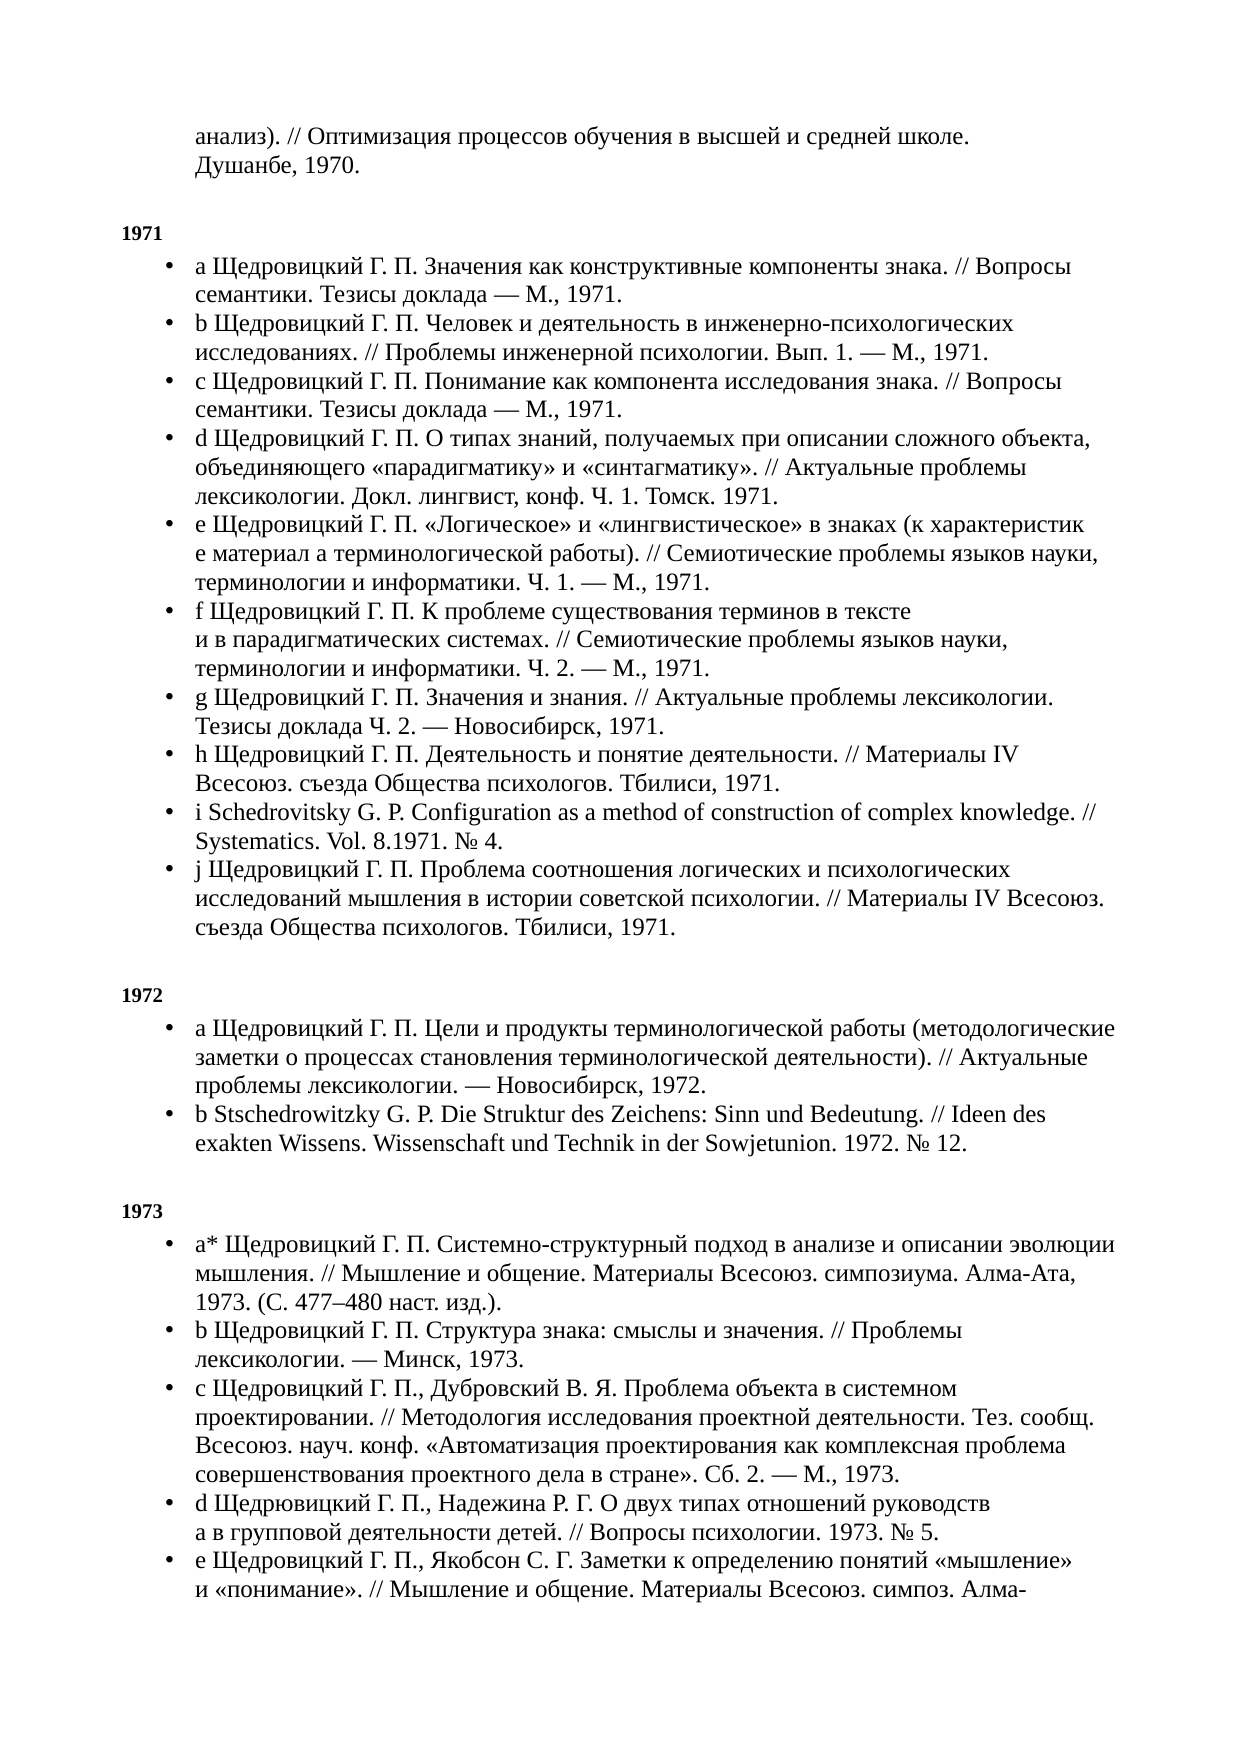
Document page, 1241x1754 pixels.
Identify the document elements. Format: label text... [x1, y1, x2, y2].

table_header I. Работы Г. П. Щедровицкого 1957 a* Щедровицкий Г. П. «Языковое мышление» и его анализ. // Вопросы языкознания. 1957. № 1. (С. 449–465 наст. изд.). b Щедровицкий Г. П., Алексеев Н. Г. О возможных путях исследования мышления как деятельности. // Докл. АПН РСФСР. 1957. № 3; 1958. № 1,4; 1959. № 1,2, 4; 1960. № 2,4, 5,6; 1961. № 4,5; 1962. № 2–6. 1958 a* Щедровицкий Г. П. О некоторых моментах в развитии понятий. // «Вопросы философии», 1958. № 6. (С. 577–589 наст. изд.). b* Щедровицкий Г. П. О строении атрибутивного знания. Сообщения I–VI. // Докл. АПН РСФСР. 1958. № 1,4; 1959. № 1,2, 4; 1960. № 6. (С. 590–630 наст. изд.). 1959 Щедровицкий Г. П., Ладенко И. С. О некоторых принципах генетического исследования мышления. // Тезисы доклада на I съезде Общества психологов. Вып. 1. — М., 1959. 1960 a* Щедровицкий Г. П. К анализу процессов решения задач. // Докл. АПН РСФСР. 1960. № 5. (С. 667–672 наст. изд.). b Щедровицкий Г. П. Опыт анализа сложного рассуждения, содержащего решение математической задачи. (На правах рукописи). — М., 1960. c* Щедровицкий Г. П. и другие. Принцип «параллелизма формы и содержания мышления» и его значение для традиционных логических и психологических исследований. Сообщ. I–IV. // Докл. АПН РСФСР. 1960. № 2,4; 1961. № 4,5. (С. 1–33 наст. изд.). 1961 a Щедровицкий Г. П. О взаимоотношении формальной логики и неопозитивистской «логики науки». // Диалектический материализм и современный позитивизм. — М., 1961. b Щедровицкий Г. П. Технология мышления. // Известия. 1961. № 234. 1962 a* Щедровицкий Г. П. О различии исходных понятий «формальной» и «содержательной» логик. // Методология и логика наук. Учёные зап. Том. ун-та. № 41. — Томск, 1962. (С. 34–49 наст. изд.). b Щедровицкий Г. П. Усвоение мышления и проблемы творческой активности учащихся // О психологических особенностях творческой активности учащихся. Тезисы доклада на межвуз. конф. — М., 1962. с Щедровнцкий Г. П., Якобсон С. Г. К анализу процессов решения простых арифметических задач. Сообщения I–V. // Докл. АПН РСФСР. 1962. № 2–6. 1963 a Щедровицкий Г. П. О месте логики в психолого-педагогических исследованиях. // Тезисы доклада на II съезде Общества психологов. Вып. 2. — М., 1963. b Щедровицкий Г. П. К методологии педагогического исследования игры. // Материалы к симпозиуму. Ротапринт (Библиотека имени В. И. Ленина). — М., 1963. c* Щедровицкий Г. П. Методологические замечания к проблеме происхождения языка. // Науч. докл. высшей школы. Филологические науки. 1963. № 2. (С. 299–316 наст. изд.). d Якобсон С. Г., Щедровицкий Г. П. Логико-психологический анализ способов решения простых арифметических задач. // Тезисы доклада на II съезде Общества психологов. Вып. 2. — М., 1963. 1964 a* Щедровицкий Г. П. Проблемы методологии системного исследования. — М., 1964. (С. 155–196 наст. изд.). b* Щедровицкий Г. П. Игра и «детское общество». // Дошкольное воспитание. 1964. № 4. (С. 673–681 наст. изд.). c* Щедровицкий Г. П. О принципах анализа объективной структуры мыслительной деятельности на основе понятий содержательно-генетической логики. // Вопросы психологии. 1964. № 2. (С. 466–473 наст. изд.). d Щедровицкий Г. П. Место логических и психологических методов в педагогической науке. // «Вопросы философии», 1964. № 7. е Щедровицкий Г. П. О необходимости типологических исследований в психологии и педагогике. // Вопросы активизации мышления и творческой деятельности учащихся. Тезисы доклада на межвуз. конф. — М., 1964. f Щедровицкий Г. П. К характеристике критериев интеллектуального развития ребёнка. // Вопросы психологии. Тезисы доклада на респ. психол. конф. — Киев, 1964. g Щедровицкий Г. П., Костеловский В. А. К анализу средств и процессов познания пространственной формы. Сообщения I–II. // Новые исследования в педагогических науках. Вып. 2,4. — М., 1964–1965. h* Щедровицкий Г. П., Садовский В. Н. К характеристике основных направлений исследования знака в логике; психологии и языкознании. Сообщения I — III. // Новые исследования в педагогических науках, Вып. 2,4, 5. — М., 1964–1965. (С. 515–539 наст. изд.). i Щедровицкий Г. П., Юдин Э. Г. О применении понятия управления в психологических и педагогических исследованиях. // Вопросы активизации мышления и творческой деятельности учащихся. Тезисы доклада на межвуз. конф. — М., 1964. j Щедровицкий Г. П., Якобсон С. Г. Сравнительный логико-психологический анализ способов решения арифметических задач (на укр. языке). // Радяньска школа. 1964. № 6. 1965 a Щедровицкий Г. П. К характеристике наиболее абстрактных направлений методологии структурно-системных исследований. // Проблемы исследования систем и структур. — М., 1965. b Щедровицкий Г. П. Методологические замечания к проблеме типологической классификации языков. // Лингвистическая типология и восточные языки. — М., 1965. c Щедровицкий Г. П. Исследование мышления детей на материале решений простых арифметических задач. // Развитие познавательных и волевых процессов у дошкольников. — М., 1965. d Щедровицкий Г. П. О принципах классификации наиболее абстрактных направлений методологии системно-структурных исследований. // Проблемы исследования систем и структур. — М., 1965. e Лефевр В. А., Щедровицкий Г. П., Юдин Э. Г. «Естественное» и «искусственное» в семиотических системах. // Проблемы исследования систем и структур. Материалы к конференции. — М., 1965. f* Генисаретский О. И., Щедровицкий Г. П. Методологическая картина дизайна. // Программа научн. иссл. лаб. общетеор. иссл. отдела теории и методов худ. констр. ВНИИТЭ. Архив ВНИИТЭ. — М., 1965 (см. Теоретические и методологические исследования в дизайне. Избранные материалы. Ч. I. Труды ВНИИТЭ. Техн. эстетика. Вып. 61. — М., 1990). (С. 317–328 наст. изд.). g* Генисаретский О. И., Щедровицкий Г. П. Дизайн: проблемы исследований. // Программа научн. иссл. лаб. общетеор. иссл. отдела теории и методов худ. констр. ВНИИТЭ. Архив ВНИИТЭ. — М., 1965 (см. Теоретические и методологические исследования в дизайне. Избранные материалы. Ч. I. Труды ВНИИТЭ. Техн. эстетика. Вып. 61. — М., 1990). (С. 329–333 наст. изд.). 1966 a* Щедровицкий Г. П. Об исходных принципах анализа проблемы обучения и развития в рамках теории деятельности. // Обучение и развитие. Материалы к симпозиуму. — М., 1966. (С. 197–227 наст. изд). b* Щедровицкий Г. П. Методологические замечания к педагогическому исследованию игры. // Психология и педагогика игры дошкольника. — М., 1966. (С. 687–715 наст. изд.). c* Щедровицкий Г. П. Заметки о мышлении по схемам двойного знания. // Материалы к симпозиуму по логике науки. — Киев, 1966. (С. 474–476 наст. изд.). d Щедровицкий Г. П. «Естественное» и «искусственное» в развитии речи языка. // Основные проблемы эволюции языка. Материалы Всесоюз. конф. по общ. языкознанию. Ч. 1. Самарканд, 1966. e Щедровицкий Г. П. К анализу исходных принципов и понятий формальной логики. // Философ, иссл.: Труды Болгар, акад. наук. 1966. f Щедровицкий Г. П. О логическом смысле проблемы лингвистических универсалий. // Конф. по проблемам изучения универсальных и ареальных свойств языков. Тезисы доклада — М., 1966. g* Щедровицкий Г. П. О различных планах изучения моделей и моделирования. // Метод моделирования в естествознании. — Тарту, 1966. (С. 631–633 назд. изд.). h* Щедровицкий Г. П. Надежина Р. Г. Развитие детей и проблемы нравственного воспитания. // Обучение и развитие. Материалы к симпозиуму. — М., 1966. (С. 682–686 наст. изд.). i* Щедровицкий Г. П., Юдин Э. Г. Педагогика и социология. Сообщение 1. // Новые исследования в педагогических науках. Вып. 7. — М., 1966. (С. 342–349 наст. изд.). j Shchedrovitzky G. P. Methodological problem; of system research. // General Systems. 1966. Vol. XI. (Перевод работы 1964 a). k Лефевр В. А., Щедровицкий Г. П., Юдин З. Г. Анализ связей управления в социальных структурах и деятельности. (Место публикации не установлено). 1966. i* Щедровицкий Г. П. Дизайн и его наука: «художественное конструирование» — сегодня, а что дальше? // Научный отчёт по теме 0047 [1]. ВНИИТЭ. — М., 1966 (см. Теоретические и методологические исследования в дизайне. Избранные материалы. Ч. I. Труды ВНИИТЭ. Техн. эстетика. Вып. 61. — М., 1990). (С. 334–341 наст. изд.). 1967 a Щедровицкий Г. П. О методе семиотического исследования знаковых систем. // Семиотика и восточные языки. — М., 1967. b* Щедровицкий Г. П. О специфических характеристиках логико-методологического исследования науки. // Проблемы исследования структуры науки. — Новосибирск, 1967. (С 350–359 наст. изд.). c* Щедровицкий Г. П. Что значит рассматривать язык как знаковую систему? // Материалы к конференции «Язык как знаковая система особого рода». — М., 1967. (С. 540–544 наст. изд.). d Щедровицкий Г. П., Дубровский В. Я. Научное исследование в системе «методологической работы». // Проблемы исследования структуры науки. — Новосибирск, 1967. e Щедровицкий Г. П., Розин В. М. Концепция лингвистической относительности Б. Л. Уорфа и проблемы исследования «языкового мышления». // Семиотика и восточные языки М., 1967. f Schedrovitsky G. P. Concerning the analysis of initial hriniciples and conceptions of formal logic. // Systematics. Vol. 5.1967. № 2. (Перевод работы 1966 е). g* Лефевр В. А., Щедровицкий Г. П., Юдин 3. Г. «Естественное» и «искусственное» в семиотических системах. // Семиотика и восточные языки. — М., 1967. (С. 50–56 наст. из/].). 1968 a Щедровицкий Г. П. Система педагогических исследований (методологический анализ). // Педагогика и логика. — М., 1968. b Щедровицкий Г. П. К анализу структуры, оснований и метода эвристики. // IV Всесоюз. симпозиум по кибернетике. Материалы симпозиума. Тбилиси, 1968. с Щедровицкий Г. П. Модели новых фактов для логики. // «Вопросы философии», 1968. № 4. d Schedrovitsky G. P. Concerning the analysis of initial hriniciples and conceptions of formal logic. // General Systems. Vol. XIII. 1 968. (Перевод работы 1966 е). е Scedrovickij G. P. Methodologische Bemerkungen zum Problem einer typologischen Klassifikation der Sprachen. // Linguistics. 1968. № 42. (Перевод работы 1965 b). f* Щедровицкий Г. П. Лингвистика, психолингвистика, теория деятельности. // Теория речевой деятельности. — М., 1968. (С. 360–366 наст. изд.). 1969 a* Щедровицкий Г. П. Проблема объекта в системном проектировании. // Вторая Всесоюз. конференция по технической кибернетике. Тезисы доклада — М., 1969. (С. 399–400 наст. изд.). b Щедровицкий Г. П. Методологический смысл проблемы лингвистических универсалий. // Языковые универсалии и лингвистическая типология. — М., 1969. 1970 Щедровицкий Г. П. О системе педагогических исследований (методологический анализ). // Оптимизация процессов обучения в высшей и средней школе. Душанбе, 1970. 1971 a Щедровицкий Г. П. Значения как конструктивные компоненты знака. // Вопросы семантики. Тезисы доклада — М., 1971. b Щедровицкий Г. П. Человек и деятельность в инженерно-психологических исследованиях. // Проблемы инженерной психологии. Вып. 1. — М., 1971. с Щедровицкий Г. П. Понимание как компонента исследования знака. // Вопросы семантики. Тезисы доклада — М., 1971. d Щедровицкий Г. П. О типах знаний, получаемых при описании сложного объекта, объединяющего «парадигматику» и «синтагматику». // Актуальные проблемы лексикологии. Докл. лингвист, конф. Ч. 1. Томск. 1971. e Щедровицкий Г. П. «Логическое» и «лингвистическое» в знаках (к характеристик е материал а терминологической работы). // Семиотические проблемы языков науки, терминологии и информатики. Ч. 1. — М., 1971. f Щедровицкий Г. П. К проблеме существования терминов в тексте и в парадигматических системах. // Семиотические проблемы языков науки, терминологии и информатики. Ч. 2. — М., 1971. g Щедровицкий Г. П. Значения и знания. // Актуальные проблемы лексикологии. Тезисы доклада Ч. 2. — Новосибирск, 1971. h Щедровицкий Г. П. Деятельность и понятие деятельности. // Материалы IV Всесоюз. съезда Общества психологов. Тбилиси, 1971. i Schedrovitsky G. P. Configuration as a method of construction of complex knowledge. // Systematics. Vol. 8.1971. № 4. j Щедровицкий Г. П. Проблема соотношения логических и психологических исследований мышления в истории советской психологии. // Материалы IV Всесоюз. съезда Общества психологов. Тбилиси, 1971. 1972 a Щедровицкий Г. П. Цели и продукты терминологической работы (методологические заметки о процессах становления терминологической деятельности). // Актуальные проблемы лексикологии. — Новосибирск, 1972. b Stschedrowitzky G. P. Die Struktur des Zeichens: Sinn und Bedeutung. // Ideen des exakten Wissens. Wissenschaft und Technik in der Sowjetunion. 1972. № 12. 1973 a* Щедровицкий Г. П. Системно-структурный подход в анализе и описании эволюции мышления. // Мышление и общение. Материалы Всесоюз. симпозиума. Алма-Ата, 1973. (С. 477–480 наст. изд.). b Щедровицкий Г. П. Структура знака: смыслы и значения. // Проблемы лексикологии. — Минск, 1973. c Щедровицкий Г. П., Дубровский В. Я. Проблема объекта в системном проектировании. // Методология исследования проектной деятельности. Тез. сообщ. Всесоюз. науч. конф. «Автоматизация проектирования как комплексная проблема совершенствования проектного дела в стране». Сб. 2. — М., 1973. d Щедрювицкий Г. П., Надежина Р. Г. О двух типах отношений руководств а в групповой деятельности детей. // Вопросы психологии. 1973. № 5. е Щедровицкий Г. П., Якобсон С. Г. Заметки к определению понятий «мышление» и «понимание». // Мышление и общение. Материалы Всесоюз. симпоз. Алма-Ата, 1973. 1974 a* Щедровицкий Г. П. Смысл и значение. // Проблемы семантики. — М., 1974. (С. 545–576 наст. изд.). b* Щедровицкий Г. П. Системное движение и перспективы развития системно-структурной методологии. Обнинск, 1974. (С. 57–88 наст. изд). с* Щедровицкий Г. П. Два понятия системы. // Труды XIII Межд. Конгресса по истории науки и техники. Т. 1а. — М., 1974. (С. 228–232 наст. изд). d Щедровицкий Г. П. Коммуникация, деятельность, рефлексия. // Исследование речемыслительной деятельности. Алма-Ата, 1974. e Щедровицкий ГЛ. Логико-психологический анализ процедур и способов решения простых арифметических задач. // Психолого-педагогические проблемы обучения и развития. Душанбе, 1974. 1975 a* Щедровицкий Г. П. Автоматизация проектирования и задачи развития проектировочной деятельности. // Разработка и внедрение автоматизированных систем в проектировании (теория и методология). — М., 1975. (С. 401–436 наст. изд.). b* Щедровицкий Г. П. Проблема исторического развития мышления. // Генетические и социальные проблемы интеллектуальной деятельности. Алма-Ата, 1975. (С. 496–514 наст. изд.). а* Щедровицкий Г. П. Исходные представления и категориальные средства теории деятельности (Приложение I к 1975 а’). (С. 233–280 наст. изд.). а* Щедровицкий Г. П. Общая идея метода восхождения от абстрактного к конкретному (Приложение II к 1975 а’). e* Щедровицкий Г. П. Категории «процесс — механизм» в контексте исследования развития (Приложение III к 1975 а»). f* Щедровицкий Г. П. Генетическое восхождение (Приложение IV к 1975 а’). 1976 Щедровицкий Г. П. Проблемы построения системной теории сложного «популятивного» объекта. // Системные исследования. Ежегодник 1975. — М., 1976. 1977 a Щедровицкий Г. П., Щедровицкий П. Г. Проблематизация и проблемы в процессах программирования решения задач. // Логика научного поиска. Тезисы доклада Свердловск, 1977. 1978 a Щедровицкий Г. П. Методологический подход как средство объединения знаний из разных научных предметов. // Методологические аспекты взаимодействия общественных, естественных и технических наук. Тез докл. М. — Обниск, 1978. b Аросьев Д. Л., Астахов В. И., Щедровицкий Г. П. Средства и методы проектирования годичного цикла спортивной подготовки. Макет учебно-деловой игры. // Отчёт КНГ МОГИФК по теме № 05–139–21.1978. 1979 a Щедровицкий Г. П. Комплексная организация научно-исследовательских работ как социотехническая систем а. // Комплексный подход к научному поиску: проблемы и перспективы. Ч. 2. — Свердловск, 1979. b Поливанова С. Б., Щедровицкий Г. П. Методологическая организация мышления и деятельности как условие и средство комплексной организации НИР. // Комплексный подход к научному поиску: Проблемы и перспективы. Ч. 2. — Свердловск, 1979. 1981 a* Щедровицкий Г. П. Принципы и общая схема методологической организации системно-структурных исследований и разработок. // Системные исследования: Методологические проблемы. Ежегодник 1981. — М., 1981. (С. 88–114 наст. изд.). b Щедровицкий Г. П. О двух способах структурно-системного представления объектов. // Машинные методы обнаружения закономерностей. Рига, 1981. 1982 Shchedrovitsky C. P. Methodological organization of systems-structural research and development: principles and general scheme. // General Systems. Vol. XXVII. 1982. (Перевод работы 1981 a*). 1983 a Щедровицкий Г. П. Организационно-деятельностная игра как новая форма организации коллективной мыследеятельности. // Методы исследования, диагностики и развития международных трудовых коллективов. — М., 1983. b Щедровицкий Г. П. Системо-деятельностный подход в анализе и оценке места и функций естественнонаучных картин мира в современном мировоззрении. // Научная картина мира как компонент современного мировоззрения. Материалы симпозиума. М. — Обнинск, 1983. с* Щедровицкий Г. П., Котельников С. И. Организационно-деятельностная игра как новая форма организации и метод развития коллективной мыследеятельности. // Нововведения в организациях. Труды семинара. ВНИИ системных исследований. — М., 1983. (С. 115–142 наст. изд.). 1984 Щедровицкий Г. П. Синтез знаний: проблемы и методы. // На пути к теории научного знания. — М., 1984. (С. 634–666 наст. изд.). 1985 a Ойзерман М. Т., Рац М. В., Щедровицкий Г. П. Научные и практические вопросы создания проектов, эффективно реализуемых с точки зрения инженерных изысканий. // Проблемы методологии и технологии инженерных изысканий. — М., 1985. b Наградова Е. Я., Щедровицкий Г. П. Категории сложности изыскательных работ как объект исследований с системо-деятельностной точки зрения. // Проблемы методологии и технологии инженерных изысканий. — М., 1985. с Shchedrovitsky C. P. Methodological organization of systems-structural research and development: principles and general scheme. // Systems Research, II. Methodological Problems. 1985. (Перевод работы 1981 a*). 1987 a* Щедровицкий Г. П. Схема мыследеятельности — системно-структурное строение, смысл и содержание. // Системные исследования. Методологические проблемы. Ежегодник 1986. — М., 1 987. (С. 281–298 наст. изд.). b Щедровицкий Г. П. Методологический подход как средство объединения знаний из разных научных предметов. // Методологические аспекты взаимодействия общественных, естественных и технических наук. Тезисы доклада и выст. Ч. I–II. М. — Обнинск, 1987. 1991 Щедровицкий Г. П. Методологический смысл оппозиции натуралистического и системо-деятельностного подходов. // «Вопросы методологии». 1991. № 2. (С. 143–154 наст. изд.). II. Работы других авторов Автоматизация в проектировании. — М., 1972. Акофф Р. Л. О природе систем. // Изв. АН СССР. Техн. кибернетика. 1971. № 3. Акофф Р. Л. Планирование в больших экономических системах. — М., 1972. Акофф Р. Искусство решения проблем. — М., 1982. Акофф Р. Планирование будущего корпорации. — М., 1985. Алексеев И. С. Возможная модель структуры физического знания. // Проблемы истории и методологии научного познания. — М., 1974 а. Алексеев И. С. Принцип детерминизма и физическая картина реальности. // Философия и естествознание. — М., 1974 b. Алексеев Н. Г. Проблема управления мыслительной деятельностью при решении алгебраических задач и их классификация. // Вопросы активизации мышления и творческой деятельности учащихся. Тезисы докладов на межвузовской конференции. — М., 1964. Алексеев Н. Г. Формирование осознанного решения учебной задачи. // Педагогика и логика. — М., 1968. Алексеев Н. Г., Москаева А. С. О некоторых психологических проблемах при решении текстовых задач. // Психологія навчання і виховання. Тезисы докладов на республиканской психологической конференции. — Киев, 1964. Аристотель. Метафизика. М, 1937 а. Аристотель. О душе. — М., 1937 b. Аристотель. Физика. — М., 1937 с. Аристотель. Аналитики. — М., 1952. Аристотель. Сочинения. В 4-х т. — М., 1978. Асмус В. Ф. Логика. — М., 1947. Асмус В. Ф. Шарль Серрюс и логика отношений. // Ш. Серрюс. Опыт исследования значения логики. — М., 1948. Афанасьев В. Г. Научное руководство социальными процессами. // Коммунист. 1965. № 12. Афанасьев В. Г. Об интенсификации развития социалистического общества (проблемы взаимодействия науки, техники и управления). — М., 1969. Ахманов А. С. Формы мысли и законы формальной логики. К вопросу о предмете формальной логики. // Вопросы логики. — М., 1955. Ахманов А. С. Логическое учение Аристотеля. — М., 1960. Бакрадзе К. Логика. Тбилиси, 1951. Беккер Г., Босков А. Современная социологическая теория. — М., 1962. Бернштейн Н. А. Некоторые назревающие проблемы регуляции двигательных актов. // Вопросы психологии. 1957. № 6. Вир Ст. Кибернетика и управление производством. — М., 1963. Блауберг И. В., Садовский В. Н., Юдин Э. Г. Системный подход: предпосылки, проблемы, трудности. — М., 1969. Блауберг И. В., Юдин Э. Г. Становление и сущность системного подхода. — М., 1973. Богданов А. А. Всеобщая организационная наука (тектология). В 3-х т. Восьмое издание. Москва-Берлин, 1925–1929. Большие системы: теория, методология, моделирование. — М., 1971. Больцман Л. Лекции по кинетической теории газов. — М., 1956. Борджану К. О научном характере понятия прогресса. // Проблемы философии. — М., 1960. Бродский И. Н., Серебрянников О. Ф. О характере современной формальной логики II Вопросы философии. 1964. № 2. Бутлеров A. M. Альдегиды, кетоны и нитропроизводные жирного ряда. Специальный куре органической химии. 1875. Ветров А. А. Математическая логика и современная формальная логика. // «Вопросы философии», 1964. № 2. Вико Дж. Основания новой науки об общей природе наций. — Л., 1940. Виндельбанд В. Принципы логики. // Логика. Вып. 1. М, 1913. Винер Н. Кибернетика. — М., 1958. Витгенштейн Л. Логико-философский трактат. — М., 1959. Войшвилло Е. К. К вопросу о предмете логики. // Вопросы логики. — М., 1955. Волков Г. Н. Социология науки. Социологические очерки научно-технической деятельности. — М., 1968. Волков Г. Научно-техническая революция: естествознание и обществоведение. // Правда. 1973, 25 февр. Восхождение от абстрактного к конкретному. // Филее, энцикл. Т. 1. — М., 1960. Выготский Л. С. Мышление и речь. Психологические исследования. — М.-Л., 1934. Выготский Л. С. Избранные психологические исследования. — М., 1956. Выготский Л. С. Развитие высших психических функций. — М., 1960. Галилей Г. Беседы и математические доказательства… // Сочинения. Т. 1. — М.-Л., 1934. Галилей Г. Диалог о двух главных системах мира — птоломеевой и коперниковой. — М.-Л., 1948. Гальперин П. Я., Талызина Н. Ф. Формирование начальных геометрических понятий на основе организованного действия учащихся. // Вопросы психологии. 1957. № 1. Гвишиани Д. М. Управление — прежде всего наука. // Известия, 1963, № 118. Гвишиани Д. М. Предисловие. // Дейнеко О. А. Методологические проблемы науки управления производством. — М., 1971. Гвишиани Д. М. Организация и управление. — М., 1972. Гвишиани Д. М., Каменицер С. Е. Научно организовать труд по управлению производством. // Социалистический труд. 1965. № 2. Гвишиани Д. М., Лисичкин В. А. Системы прогнозирования в планировании и управлении научными исследованиями и разработками. — М., 1969. Гегель Г. В. Ф. Энциклопедия философских наук. Ч. 1. Логика. // Сочинения. Т. 1. — М., 1934. Гегель Г. В. Ф. Наука логики. // Сочинения. Т. 5–6. — М., 1937. Гейтинг А. Обзор исследований по основаниям математики. — М., 1936. Гелернтер Г. А., Рочестер Н. Интеллектуальное поведение машин, решающих задачи. // Психология мышления. — М., 1965. Генисаретский О. И. Специфические черты объектов системного исследования. // Проблемы исследования систем и структур. — М., 1965. Генисаретский О. И. Логический смысл моделей и моделирования. // Метод моделирования в естествознании. Тезисы доклада и выступлений на симпоз. — Тарту, 1966 а. Генисаретский О. И. Проблема смысла в содержательно-генетической логике. // Методология и логика науки. — М., 1966 b. Генисаретский О. И. Понятие о деятельности. Деятельность проектирования. // дизайн в сфере проектирования. Методологическое исследование. Т. 1. Архив ВНИИТЭ. № 470.1967. Генисаретский О. И. Опыт моделирования представляющей и рефлектирующей способностей сознания. // Всесоюзный симпозиум по кибернетике. Тбилиси, 1968. Генисаретский О. И. Опыт методологического конструирования общественных систем. // Моделирование социальных процессов. — М., 1970. Генисаретский О. И. Методологическая организация системной деятельности. // Разработка и внедрение автоматизированных систем в проектировании (теория и методология). — М., 1975. Гердер И. Г. Трактат о происхождении языка. // Гердер И. Г. Избранные сочинения. — М.-Л., 1959. Гессе Г. Игра в бисер. — М., 1969. Гилберт Д. Основания геометрии. — М., 1948. Гилберт Д., Аккерман В. Основы теоретической логики. — М., 1947. Глушков В. М. Построение автоматизированных систем управления. // Актуальные проблемы управления. — М., 1972. Гоббс Т. Избранные произведения. В 2-х т. — М., 1965. Головнях В. В. Комплексирование оптимизационных, имитационных и логико-лингвистических моделей в автоматизированных системах управления летательным аппаратом. // Вопросы кибернетики. Вып. 121. — М., 1986. Горохов В. Г. Методологический анализ системотехники. — М., 1982 а. Горохов В. Г. Современные комплексные научно-технические дисциплины. // «Вопросы философии», 1982 b. № 7. Гослинг Б. Проектирование систем. // Перевод № 567 ГКРЭ СССР. 1964. Греневский Т. Кибернетика без математики. — М., 1964. Григорьев Э. П. Проектный метод прогнозирования и его использование при формировании бытовой предметной среды. // Проблемы прогнозирования материально-предметной среды Труды ВНИИТЭ. Техн. эстетика. Вып. 2. — М., 1972. Гропп P. O. К вопросу о марксистской диалектической логике как системе категорий. // «Вопросы философии», 1959. № 1. Грушин Б. А. Логические и исторические приёмы исследования в «Капитале» К. Маркса. // Вопросы философия. 1955. № 4. Грушин Б. А. О приёмах и способах воспроизведения в мышлении исторических процессов развития. // Канд. диссертация. МГУ, 1957. Грушин Б. А. Маркс и современные методы исторического исследования. // «Вопросы философии», 1958. № 3. Грушин Б. А. Очерки логики исторического исследования. — М., 1961. Грушин Б. А. Процесс развития (логическая характеристика категории в свете задач исторической науки). // Проблемы методологии и логики наук. — Томск, 1962. Гуд Г. Х., Макол Р. Э. Системотехника: введение в проектирование больших систем. — М., 1962. Гудожник Г. С. Научно-технический прогресс: сущность, основные тенденции. — М., 1970. Гуковский М. А. Механика Леонардо да Винчи. — М.-Л., 1947. Гуссерль Э. Пролегомены к чистой логике. // Гуссерль Э. Логические исследования. Ч. 1. — СПб., 1909. Гущин Ю. Ф., Дубровский В. Я, ЩедровицкийЛ. П. К понятию «системное проектирование». // Большие информационно-управляющие системы. — М., 1969. Гущин Ю. Ф., Дубровский В. Я., Щедровицкий Л. П. О методических принципах инженерно-психологического проектирования. // Проблемы инженерной психологии. Вып. 1. — М., 1971. Гэлбрейт Дж. Новое индустриальное общество. — М., 1969. Дворецкий И. Х. Древнегреческо-русский словарь. — М., 1958. Дейнеко О. А. Методологические проблемы науки управления производством. — М., 1971. Джемпер М. Понятие массы в классической и современной физике. — М., 1967. Джонсон Ф. и другие. Системы и руководство (теория систем и руководство системами). — М., 1971. Дизайн в сфере проектирования. Методологическое исследование. Т. 1 / Под ред. Г. П. Щедровицкого и О. И. Генисаретского. // Архив ВНИИТЭ. № 470.1967. Диксон Дж. Проектирование систем: изобретательство, анализ и принятие решений. — М., 1969. Дубовская В. И. К вопросу о связях теории с компонентами учебной деятельности. // Проблемы исследования систем и структур. Материалы к конференции. — М., 1965. Дубровский В. Я. О природе и основаниях эффективности эвристических методов. // IV Всесоюзный симпозиум по кибернетике, (материалы симпозиума). Тбилиси, 1968. Дубровский В. Я. К проблеме распределения функций в системах «человек — машина». // Большие информационно-управляющие системы. — М., 1969. Дубровский В. Я. Об одной модели деятельности проектирования. // Проблемы инженерной психология. Вып. 1. — М., 1971 а. Дубровский В. Я. Проблема знаний в инженерно-психологическом проектировании. // Проблемы инженерной психологии. Вып. 1. — М., 1971 b. Дубровский В. Я., Щедровицкий Л. П. Проблема распределения функции в системах «человек — машина». // Инженерно-психологическое проектирование. Вып. 1. — М., 1970 а. Дубровский В. Я., Щедровицкий Л. П. Инженерная психология и развитие системного проектирования. // Инженерно-психологическое проектирование. Вып. 2. — М., 1970 b. Дубровский В. Я., Щедровицкий Л. П. Проблемы системного инженерно-психологического проектирования. — М., 1971 а. Дубровский В. Я., Щедровицкий Л. П. Социальное назначение инженерной психологии. // Проблемы инженерной психологии. Вып. 1. — М., 1971 b. Дубровский В. Я., Щедровицкий Л. П. Концепция машинизации проектирования как вида мыслительной деятельности. // Методология исследования проектной деятельности. Всесоюз. науч. конф. «Автоматизация проектирования как комплексная проблема совершенствования проектного дела в стране». Сб. 2. — М., 1973. Дубровский В. Я., Щедровицкий Л. П. Проблемы модификации в системном проектировании. // Разработка и внедрение автоматизированных систем в проектировании (теория и методология). — М., 1975. Дынин Б. С. К вопросу о характере проблем методологии. // Философия, методология, наука. — М., 1972. Евенко Л. И. Системный анализ — инструмент обоснования управленческих решений. // США: экономика, политика, идеология. 1970. № 8. Ельмслев Л. Пролегомены к теории языка. // Новое в лингвистике. Вып. 1. — М., 1960. Емельянов С. В. Современные проблемы научного управления. // Цикл лекций о со временных методах планирования и управления народным хозяйством. — М., 1970. Емельянов С. В. Организационные системы управления: принципы построения структурных схем. // Актуальные проблемы управления. — М., 1972. Епископосов Г. Л. Техника и социология. — М., 1967. Жимерин Д. Г. Проблемы автоматизации управления. // Автоматизированные системы управления. — М., 1972. Жолковский А. К. Предисловие. // Машинный перевод и прикладная лингвистика. 1964. № 8. Жолковский А. К. и другие. О принципиальном использовании смысла при машинном переводе. // Труды Института точной механики и вычислительной техники. Машинный перевод — 1961. Вып. 2. — М., 1961. Жолковский А. К., Мельчук И. А. К построению действующей модели языка «Смысл-текст». // Машинный перевод и прикладная лингвистика. 1969. № 11. Заде Л., Дезоер Ч. Теория линейных систем. — М., 1970. Замошкин Ю. А. Психологическое направление в современной буржуазной социологии. — М., 1958. ЗигвартХ. Учение о суждении, понятии и выводе. // Зигварт X. Логика. Т. 1. — СПб., 1908 а. ЗигвартХ. Учение о методе. // Зигварт X. Логика. Т. 2. Вып. 1. — СПб., 1908 b. Зиновьев А. А. Восхождение от абстрактного к конкретному (на материале «Капитала» К. Маркса). // Канд. диссертация. — М., 1954. Зиновьев А. А. Логическое строение знаний о связях. // Логические исследования. — М., 1959 а. Зиновьев А. А. Следование как свойство высказываний о связях. // Науч. докл. высшей школы. Философские науки. 1959 b. № 3. Зиновьев А. А. 06 одной программе исследования мышления. // Докл. АПН РСФСР. 1959 с. № 2. Зиновьев А. А. О логической природе восхождения от абстрактного к конкретному. // Филос. энцикл. Т. 1. — М., 1960 а. Зиновьев А. А. К вопросу о методе исследования знаний (высказывания о связях). // Докл. АПН РСФСР. 1960 b. № 3. Зиновьев А. А. К определению понятия связи. // «Вопросы философии», 1960 с. № 8. Зиновьев А. А. Логика высказываний и теория вывода. — М., 1962. Зиновьев А. А. Об основных понятиях и принципах логики науки. // Логическая структура научного знания. — М., 1965. Зиновьев А. А., Ревзин И. И. Логическая модель как средство научного исследования. // «Вопросы философии», 1960. № 1. Зинченко А. П. Игра. В Харькове проведён экспертный семинар по теме «Учебно-воспитательный процесс в ВУЗе». // Архитектура. Приложение к «Строительной газете» от 25 апреля 1982. Зинченко А. П. Игровая форма межпрофессионального обсуждения градостроительных проблем. // Строительство и архитектура. 1983. № 8. Зинченко П. И. Проблема непроизвольного запоминания. // Научные записки Харьковского государственного педагогического института иностранных языков. Т. 1.1939. Ильенков Э. В. Диалектика абстрактного и конкретного в «Капитале» К. Маркса. — М., 1960. Ильенков Э. В. Предмет логики как науки в новой философии. // «Вопросы философии», 1965. № 5. Ильенков Э. В. К истории вопроса о предмете логики как науки. // «Вопросы философии», 1966. № 2. Ильенков Э. В. Идеальное. // Филос. энцикл. Т. 2. — М., 1962. Исследования по общей теории систем. — М., 1969. Калман Р. и другие. Математическая теория систем. — М., 1971. Кант И. Критика чистого разума. — СПб., 1907. Кант И. Логика. — СПб., 1915. Кантор Г. Учение о множествах. // Новые идеи в математике. Сб. 6. — СПб., 1914. Квейд Э. Анализ сложных систем (методология анализа при подготовке военных решений). — М., 1969. Кибернетический сборник. Вып. 1. — М., 1960. Клини С. К. Введение в метаматематику. — М., 1957. Климовская Г. И. Опыт псевдогенетического поиска языковых универсалий. // Языковые универсалии и лингвистическая типология М., 1969. Клир Дж. Абстрактное понятие системы как методологическое средство. // Исследования по общей теории систем. — М., 1969. Комплексный подход к научному поиску: проблемы и перспективы. В 2-х ч. — Свердловск, 1979. Кон И. С. О понятии исторического прогресса. // Проблемы развития в природе и обществе. — М.-Л., 1958. Кон И. С. Прогресс общественный. // Филос. энцикл. Т. 4. — М., 1967. Кондильяк Э. Б. Трактат о системах. — М., 1938. Кондорсэ Ж. А. Эскиз исторической картины прогресса человеческого разума. — М., 1936. Кондрашов И. А. К вопросу о происхождении языка. // Вопросы языкознания в свете трудов И. В. Сталина. — М., 1950. Копнин П. В., Крымский С. Б. Заметки о логике современной и традиционной. // «Вопросы философии», 1965, № 7. Коссериу Э. Синхрония, диахрония и история//Новое в лингвистике. Вып. III. — M., 1963. Косыгин Ю. А. Методологические вопросы системных исследований в геологии. // Геотектоника. 1970. № 2. Котарбиньский Т. Избранные произведения. — М., 1963. Кремянский В. И. Некоторые особенности организмов как «систем» с точки зрения физики, кибернетики и биологии. // «Вопросы философии», 1958. № 8. Кузьмин В. П. Принцип системности в теории и методологии К. Маркса. — М., 1976. Кузнецов Б. Г. Беседы по теории относительности. — М., 1960. Курс для высшего управленческого персонала. — М., 1970. Кутта Ф. Человек. Труд. Техника. — М., 1970. Кутюра Л. Философские принципы математики. — СПб., 1913. Куффиньяль Л. Кибернетика — искусство управления. // Наука и человечество 1963. — М., 1963. Ладенко И. С. Об отношении эквивалентности и его роли в некоторых процессах мышления. // Докл. АПН РСФСР. 1958 а. № 1. Ладенко И. С. О процессах мышления, связанных с установлением отношения эквивалентности. // Докл. АПН РСФСР. 1958 b. № 2. Ладенко И. С. Проблемы обоснования математики и логической эмпиризм. // Диалектический материализм и современный позитивизм. — М., 1961. Лакатос И. Доказательства и опровержения. Как доказываются теоремы. — М., 1967. Ланге О. Целое и развитие в свете кибернетики. // Исследования по общей теории систем. — М., 1969. Лапин И. И., Пригожин А. И. «Социальные инновации» — новое направление в организационной психологии на Западе. // Психологический журнал. Т. 3.1982. № 5. Лейбниц Г. Новые опыты о человеческом разуме. — М.-Л., 1936. Лекторский В. А., Садовский В. Н. О принципах исследования систем (в связи с общей теорией систем Л. Берталанфи). // «Вопросы философии», 1960. № 8. Лекторский В. А. и другие. История предмета философии. // Филос. энцикл. Т. 5. — М., 1970. Ленин В. И. Философские тетради. // ПСС. Четвёртое издание. Т. 38. — М., 1958. Ленин В. И. Материализм и эмпириокритицизм. // ПСС. Т. 18.. — М., 1961 Ленин В. И. Империализм, как высшая стадия капитализма. // ПСС. Т. 27. — М., 1962 Леонтьев А. А. Психолингвистика. — Л., 1967. Леонтьев А. А. Язык, речь, речевая деятельность. — М., 1969. Леонтьев А. Н. Психологические основы дошкольной игры. // Проблемы развития психики. — М., 1959. Леонтьев А. Н. Проблемы развития психики. — М., 1959. Леонтьев А. Н. О некоторых перспективных проблемах советской психологии. // Вопросы психологии. 1967. № 6. Леонтьев А. Н. Автоматизация и человек. // Психологические исследования. Вып. 2. — М., 1970. Лефевр В. А. О способах представления объектов как систем. // Тезисы доклада симп. «Логика научного исследования» и семинара логиков. — Киев, 1962. Лефевр В. А. О различии «процесса решения» и «способа решения» задач. // Тезисы доклада на II съезде Общества психологов. — М., 1963. Лефевр В. А. О самоорганизующихся и саморефлексивных системах и их исследовании. // Проблемы исследования систем и структур. — М., 1965. Лефевр В. А. Конфликтующие структуры. — М., 1967. Лефевр В. А. О способах представления объектов как систем. // Философские проблемы современного естествознания. Вып. 14. — Киев, 1969. Лефевр В. А. Системы, нарисованные на системах. // Системный метод и современная наука. Вып. 1. — Новосибирск, 1970. Лефевр В. А., Дубовская В. И. Способ решения задач как содержание обучения. // Новые исследования в педагогических науках». Вып. 4. — М., 1965. Лисицин В. Н., Попов Г. Х. О науке управления. // Плановое хозяйство. 1968. № 3. Логика научного поиска (тезисы доклада к Всесоюз. симп.). Ч. 1. — Свердловск, 1977. Логические исследования. — М., 1959. Локк Дж. Избранные философские произведения. Т. 1. — М., 1960. Ломов Б. Ф. Человек и техника. — М., 1966. Лосев А. Ф. Платон. // Филос. энцикл. Т. 4. — М., 1967. Луканин Р. К., Касымжанов А. Х. Об исходных моментах проблемы взаимоотношения диалектики и формальной логики. // Актуальные проблемы диалектической логики (мат. Всесоюз. симп. по диалектической логике). Алма-ата, 1971. Лукасевич Я. Аристотелевская силлогистика с точки зрения современной формальной логики. — М., 1959. Любищев А. А. Значение и будущее систематики. // Природа. 1971. № 2. Маковельский А. О. История логики. — М., 1967. Максвелл Дж. К. Избранные сочинения по теории электромагнитного поля. — М., 1938. Мамардашвили М. К. Процесс анализа и синтеза. // «Вопросы философии», 1958. № 2. Мамардашвили М. К. Некоторые вопросы исследования истории философии как истории познания. // «Вопросы философии», 1959. №: 12. Мамардашвипи М. К. Формы и содержание мышления (к критике гегелевского учения о формах познания). — М., 1968 а. Мамардашвили М. К. Анализ сознания в работах К. Маркса. // «Вопросы философии», 1968 b. № 6. Марков И. Б. Научно-техническая революция: анализ, перспективы, последствия. — М., 1971. Маркс К. К критике политической экономии. — М., 1952. Маркс К. Капитал. Т. 1. — М., 1955 а. Маркс К. Тезисы о Фейербахе. // Маркс К. и Энгельс Ф. Сочинения. Второе издание. Т. З. — М., 1955 b. Маркс К. Экономическо-философские рукописи 1884 года. // Маркс К. и Энгельс Ф. Из ранних произведений. — М., 1956. Маркс К. Теории прибавочной стоимости (IV том «Капитала»). // Маркс К. и Энгельс Ф. Сочинения. Т. 26. Ч. ІІІ. — М., 1964. Маркс К., Энгельс Ф. Немецкая идеология. // Маркс К. и Энгельс Ф. Сочинения. Второе издание. Т. З М., 1955 а. Маркс К., Энгельс Ф. Святое семейство, или критика критической критики. // Маркс К. и Энгельс Ф. Сочинения. Второе издание. Т. 2. — М., 1955 b. Маркс К., Энгельс Ф. Из ранних произведений. — М., 1956. Мартине А. Основы общей лингвистики. // Новое в лингвистике. Вып. III. — М., 1963. Мах Э. Механика. Историко-критический очерк её развития. — СПб., 1909. Мелещенко Ю. С., Шухардин С. В. Ленин и научно-технический прогресс. — Л., 1969. Мельников Г. П. Азбука математической логики. — М., 1967 а. Мельников Г. П. Системная лингвистика и её отношение к структурной. // Проблемы языкознания. Докл. и сообщ. советских учёных на X Межд. Конгрессе лингвистов. — М., 1967 b. Мельников Г. П. Язык как система и языковые универсалии. // Языковые универсалии и лингвистическая типология. — М., 1969. Мельчук И. А. Опыт теории лингвистических моделей «Смысл-текст». — М., 1974. Месарович М. и другие. Теория иерархических многоуровневых систем. — М., 1973. Металлы. // Большая Сов. Энцикл. Второе издание. Т. 27. — М., 1954. Метод моделирования в естествознании (тезисы докладов и выступлений на симпозиуме). — Тарту, 1966. Методологические проблемы науки. — М., 1964. Методология исследования проектной деятельности (Всесоюз. науч. конф. «Автоматизация проектирования как комплексная проблема совершенствования проектного дела в стране»). Сб. 2. — М., 1973. Минский М. На пути к созданию искусственного разума. // Вычислительные машины и мышление. — М., 1967. Минто В. Дедуктивная и индуктивная логика. — СПб., 1901. Мирский Э. М. Междисциплинарные исследования и дисциплинарная организация науки. — М., 1980. Моисеев Н. Н. Компьютер ставит эксперимент. // Литературная газета, 1 января 1973. Моисеев Н. Н. Имитационные модели. // Наука и человечество 1973. — М., 1972. Морено Дж. Социометрия. — М., 1958. Морз Ф. М., Кимбелл Д. Е. Методы исследования операции. — М., 1956. Москаева А. С. К анализу способа решения арифметических задач. // Тезисы доклада на II съезде Общества психологов. Вып. 2. — М., 1963. Москаева А. С. Анализ знаковых средств, необходимых для активного усвоения способов деятельности. // Вопросы активизации мышления и творческой деятельности учащихся (тезисы доклада на межвуз. конф.). — М., 1964. Москаева А. С. Алгоритмы и «алгоритмический подход» к анализу процессов обучения. // Вопросы психологии. 1965. № 3. Москаева А. С. Об одном способе исследования употребления моделей. // Метод моделирования в естествознании. — Тарту, 1966. Москаева А. С. Математика и философия. // Проблемы исследования структуры науки. — Новосибирск, 1967. Москаева А. С. Логический анализ способов решения арифметических задач. // Педагогика и логика. — М., 1968. Москаева А. С., Розин В. М. К анализу строения систем знания типа «Начал» Евклида. Сообщения I–II. // Новые исследования в педагогических. Вып. 8 и 9. — М., 1966. Надежина Р. Г. Совместная деятельность детей и их взаимоотношения. // Вопросы психологии. Тезисы докладов на республиканской психологической конференции. — Киев, 1964 а. Надежина Р. Г. Игра и взаимоотношения детей. // Дошкольное воспитание. 1964 b. № 4. Надежина Р. Г. Анализ детских групп как малых неоднородных систем. // Проблемы исследования систем и структур. Материалы к конференции. — М., 1965. Наторп П. Философия как основание педагогики. — СПб., 1905. Наука и учебный предмет. // Советская педагогика. 1965. № 7. Наука — техника — управление. Интеграция науки, техники и технологии. // Организация и управление в Соединённых Штатах Америки. — М., 1966. Нейман Дж. Теория самовоспроизводящихся автоматов. — М., 1971. Непомнящая Н. И. О путях анализа проблемы усвоения и развития на основе логических и психологических методов. // Тезисы доклада на II съезде Общества психологов. Вып. 2. — М., 1963. Непомнящая Н. И. О методе генетического исследования в психологии. // Вопросы психологии. Тезисы доклада на республиканской психологической конференции. — Киев, 1964 а. Непомнящая Н. И. К вопросу об активности и самостоятельности учащихся в процессе обучения. // Вопросы активизации мышления и творческой деятельности учащихся. Тезисы доклада на межвуз. конф. — М., 1964 b. Непомнящая Н. И. Анализ некоторых понятий психологической концепции Жана Пиаже. // Вопросы психологии. 1964 с. № 4. Непомнящая Н. И. Отношение методов структурного генетического исследования в психологии. // Проблемы исследования систем и структур. Материалы к конференции. — М., 1965. Непомнящая Н. И. Состояние проблемы обучения и развития и задачи дальнейшей её разработки. // Обучение и развитие (материалы к симпозиуму). — М., 1966 а. Непомнящая Н. И. Теория Л. С. Выготского о связи обучения и развития. // Обучение и развитие (материалы к симпозиуму). — М., 1966 b. Непомнящая Н. И. Понятия развития и научения в теории Ж. Пиаже. // Обучение и развитие (материалы к симпозиуму). — М., 1966 с. Непомнящая Н. И. Педагогический анализ и конструирование способов решения учебных задач. // Педагогика и логика. — М., 1968. Николаев В. В. Состояние и некоторые проблемы развития системотехники. // Методологические проблемы системотехники. — Л., 1970. Ньюэлл А., Саймон Г. А. Имитация мышления человека с помощью электронно-вычислительной машины. // Психология мышления. — М., 1965. Ньюэлл А. и другие. Процессы творческого мышления. // Психология мышления. — М., 1965. Обучение и развитие (материалы к симпозиуму). — М., 1966. Общая теория систем. — М., 1966. Овчинников Н. Ф. Понятия массы и энергии в их историческом развитии и философском значении. — М., 1957. Оптнер С. Системный анализ для решения деловых и промышленных проблем. — М., 1969. Организация и управление (вопросы теории и практики). — М., 1968. Остов Г. В. Техника и общественный прогресс. — М., 1959. О соотношении синхронного анализа и исторического изучения языков. — М., 1960. Пантина Н. С. Процесс возникновения сюжетной игры и его значение для умственного развития детей раннего возраста (формирование деятельности элементарного планирования). // Докл. АПН РСФСР. 1962. № 5. Пантина Н. С. Умственное развитие ребёнка в процессе возникновения сюжетной игры. // Дошкольное воспитание. 1963. № 2. Пантина Н. С. Исследование умственного развития детей в процессе деятельности с дидактическими игрушками. // Развитие познавательных и волевых процессов у дошкольников. — М., 1965. Пантина Н. С. Исследование строения детской деятельности (на материале действий с дидактическими игрушками). // Психология и педагогика игры дошкольника. — М., 1966. Папуш М. П. К анализу концепции индикационного поля панели пульта управления как информационной модели. // Проблемы инженерной психологии. Вып 1. — М., 1971. Папуш М. В. Проблема единства семиотики и схема «семиозиса» Ч. Морриса. // Проблемы семантики. — М., 1974. Пископпель А. А. Экспериментальный метод и системное инженерно-психологическое проектирование. // Проблемы инженерной психологии. Вып. 1. — М., 1971. Поварнин С. И. Логика. Пгр., 1916. Поварнин С. И. Введение в логику. Пгр. 1921. Поваров Г. Н. Логика на службе автоматизации и технического прогресса. // «Вопросы философии», 1959. № 10. Пристли Дж. Избранные сочинения. — М., 1934. Проблема распределения функций в системах «человек — машина». // Инженерно-психологическое проектирование. Вып. 1. — М., 1970. Проблемы исследования систем и структур. Материалы к конференции. — М., 1965. Проблемы исследования структуры науки (материалы к симпозиуму). — Новосибирск, 1967. Проблемы методологии системного исследования. — М., 1970. Проблемы прогнозирования материально-предметной среды. // Труды ВНИИТЭ. Техн. эстетика. Вып. 2.1972. Проблемы рефлексии в научном познании. Куйбышев, 1983. Проблемы теории проектирования предметной среды. // Труды ВНИИТЭ. Техн. эстетика. Вып. 8. — М., 1974. Программно-целевой подход и деловые игры. // Тезисы доклада и сообщ. ко второй науч.-практ. науковедч. конф. — Новосибирск, 1982. Психология и педагогика игры дошкольника. — М., 1966. Разработка и внедрение автоматизированных систем в проектировании (теория и методология). — М., 1975. Рамишвили Д. И. О психологической природе донаучных познаний (докл. на совещ. по вопросам психологии (1–6 июля 1953 г.). — М., 1954. Раппапорт А. Г. Методологический анализ трансформации функций прогнозирования. // Проблемы прогнозирования материально-предметной среды. Труды ВНИИТЭ. Техн. эстетика. Вып. 2. — М., 1972. Раппапорт А. Г. Проектирование без прототипов. // Разработка и внедрение автоматизированных систем в проектировании (теория и методология). — М., 1975. Раппапорт А. Г., Сазонов Б. В. Проблемы будущего и трансформация проектирования. // Техническая эстетика. 1972. № 1. Рашевский П. К. «Основания геометрии» Гилберта и их место в историческом развитии вопроса. // Д. Гилберт. Основания геометрии. — М.-Л., 1948. Рашевский П. К. Геометрия и её аксиоматика. // Математическое просвещение. 1960. № 5. Рефлексия. // Филос. словарь. Philosophisches Worterbuch. — M., 1961. Рефлексия. // Филос. энцикл. Т. 4. — М., 1967. Рефлексия в науке и обучении (тезисы доклада и сообщ. к науч.-метод, конф.). — Новосибирск, 1984. Рождественский Ю. В. От редактора//Семиотика и восточные языки. — М., 1967. Розенбергер Ф. История физики. — М.-Л., 1937. Розин В. М. Логический анализ функций чертежа в геометрии. // Тезисы доклада на II съезде Общества психологов. Вып. 2. — М., 1963. Розин В. М. Анализ знаковых средств в геометрии. // Вопросы психологии. 1964 а. № 6. Розин В. М. Анализ способов деятельности в геометрии, представленных в виде сложной системы. // Вопросы активизации мышления и творческой деятельности учащихся (тезисы доклада на межвуз. конф). — М., 1964 b. Розин В. М. Функции символических и модельных средств в точных науках. // Проблемы методологии и логика наук. — Томск, 1965. Розин В. М. Логический анализ происхождения функций моделей, употребляемых в естественных науках. // Метод моделирования в естествознании. — Тарту, 1966. Розин В. М. Об изображении структуры науки. // Проблемы исследования структуры науки. — Новосибирск, 1967 а. Розин В. М. Семиотический анализ знаковых средств математики. // Семиотика и восточные языки. — М., 1967 b. Розин В. М. Структура современной науки. // Проблемы исследования структуры науки. — Новосибирск, 1967 с. Розин В. М. Логико-семиотический анализ знаковых средств геометрии. // Педагогика и логика. — М., 1968 Розин В. М. Смысл прогностической деятельности в проектировании. // Проблемы прогнозирования материально-предметной среды. Труды ВНИИТЭ. Техн. эстетика. Вып. 2. — М., 1972. Розин В. М., Москаева А. С. Предметы изучения структуры науки. // Проблемы исследования структуры науки. — Новосибирск, 1967. Рузавин Г. И. К вопросу об отношении современной формальной логики и логики математической. // «Вопросы философии», 1964. № 2. Румянцев A. M., Ерёмин A. M. К вопросу о науке управления социалистической экономикой. // Вопросы экономики. 1967. № 1. Руткевич М. Н. Развитие, прогресс и законы диалектики. // «Вопросы философии», 1965. № 8. Садовский В. Н. Кризис неопозитивистской «логики науки» и современная зарубежная логика. // Диалектический материализм и современный позитивизм. — М., 1961. Садовский В. Н. Аксиоматический метод построения научного знания. // Философские вопросы современной формальной логики. — М., 1962. Садовский В. Н. Некоторые принципиальные проблемы построения общей теории систем. // Системные исследования. Ежегодник 1971. — М., 1972. Садовский В. Н. Основания общей теории систем. — М., 1974. Сазонов Б. В. К критике неопозитивистского анализа «естественного» языка науки. // Диалектический материализм и современный позитивизм. — М., 1961. Сазонов Б. В. Научное исследование, прогнозирование и конструирование в градостроительном проектировании (история и состояние проблемы). // Проблемы прогнозирования материально-предметной среды. Труды ВНИИТЭ. Техн. эстетика. Вып. 2. — М., 1972. Сазонов Б. В. К определению понятия «проектирование». // Методология исследования проектной деятельности. Всесоюз. науч. конф. «Автоматизация проектирования как комплексная проблема совершенствования проектного дела в стране». Сб. 2. — М., 1973 а. Сазонов Б. В. Методологические проблемы организации проектной деятельности. // Техническая эстетика. 1973 b. № 3–4. Сазонов В. В. Методологические проблемы в развитии теории и методики градостроительного проектирования. // Разработка и внедрение автоматизированных систем в проектировании (теория и методология). — М., 1975. Сазонов Б. В. Деятельностный подход к инновациям. // Социальные факторы нововведений в организационных системах. — М., 1980. Сазонов Б. В. Проект новшества и программирование инновационной деятельности (к программе исследований). // Структура инновационного процесса. — М., 1981. Саймон Г. Науки об искусственном. — М., 1972. Самсонова Е. Г., Воронина Л. А. Анализ строения эмпирической науки (на материале исследования физики). // Проблемы исследования структуры науки. — Новосибирск, 1967. Семёнов Ю. Н. Общественный прогресс и социальная философия современной буржуазии. — М., 1965. Семиотика и восточные языки. — М., 1967. Сент-Дьердьи А. Введение в субмолекулярную биологию. — М., 1964. Серрюс Ш. Опыт исследования значения логики. — М., 1948. Сеченов И. М. Предметная мысль и действительность. // Сеченов И. М. Избранные философские и психологические произведения. — М., 1947. Сидоренко В. Ф. Прогнозирование как процедура проектирования. // Проблемы прогнозирования материально-предметной среды. Труды ВНИИТЭ. Техн. эстетика. Вып. 2. — М., 1972. Симоненко О. Л. Особенности строения «технических» наук. // Проблемы исследования структуры науки. — Новосибирск, 1967. Симпозиум по структурному изучению знаковых систем. Тезисы докладов. — М., 1962. Системные исследования. — М., 1969. Смирницкий А. И. Объективность существования языка М., 1954. Смирницкий А. И. Значение слова. // Вопросы языкознания. 1955. № 2. Соссюр Ф. де. Курс общей лингвистики. — М., 1933. Современная научно-техническая революция. Историческое исследование. — М., 1967. Солнцев В. М. Язык как системно-структурное образование. — М., 1971. Спиркин А. Г., Сазонов Б. В. Обсуждение методологических проблем исследования систем и структур. // «Вопросы философии», 1964. № 1. Стёпин B. C., Томильчик Л. М. Практическая природа познания и методологические проблемы современной физики. — Минск, 1970. Строгович М. С. Логика. — М., 1949. Стяжин Н. И. Формирование математической логики. — М., 1967. Тарский А. Введение в логику и методологию дедуктивных наук. — М., 1948. Таубе М. Вычислительные машины и здравый смысл. Миф о думающих машинах. — М., 1964. Тезисы докладов на дискуссии о проблеме системности в языке. — М., 1962. Тезисы докладов симпозиума «Логика научного исследования» и семинара логиков. — Киев, 1962. Тейяр де Шарден П. Феномен человека. — М., 1965. Телегина Э. Д. Взаимодействие человека и ЭВМ (обзор современных зарубежных работ). // Человек и компьютер. Вып. 1. — М., 1972. Теория речевой деятельности (проблемы психолингвистики). — М., 1968. Тода М., Шуфорд Э. Х. (мл.). Логика систем: введение в формальную теорию структуры. // Исследование по общей теории систем. — М., 1969. Томсон Дж. Предвидимое будущее. — М., 1958. Трапезников В. Предприятие будущего. // Известия, 1967, 18 мая. Трубецкой И. С. Основы фонологии. — М., 1961. Труды по знаковым системам. — Тарту, 1964. Тьюринг А. Может ли машина мыслить? — М., 1960. Тюрго А. Р. Последовательные успехи человеческого разума. // Тюрго А. Р. Избранные философские произведения. — М., 1937 а. Тюрго А. Р. Рассуждение о всеобщей истории. // Тюрго А. Р. Избранные философские произведения. — М., 1937 b. Уемов А. И. Методы построения и развития общей теории систем. // Системные исследования. Ежегодник 1973. — М., 1973. Уемов А. И. Системный подход и общая теория систем. — М., 1978. Усова А. П. Воспитание общественности у детей в игре. // Дошкольное воспитание. 1964 а. № 4. Усова А. П. Общественная жизнь детей в играх. // Дошкольное воспитание. 1964 b. № 5. Файнбург З. И. К вопросу о планировании компонентов личности. // Человек в социалистическом и буржуазном обществе. Материалы симпозиума. Вып. 1. — М., 1966. Федосеев П. Общественный прогресс на базе социализма. // Коммунист. 1957. № 15. Фихте И. Г. Факты сознания. — СПб., 1914. Формы превращённые. // Филос. энцикл. Т. 5. — М., 1970. Фрадкина Ф. И. Развитие сюжета в игре ребёнка раннего детства. // Психология и педагогика игры дошкольника. — М., 1966. Хайкин С. Э. Механика. — М., 1947. Холл А. Л., Фейджин Р. Е. Определение понятия системы. // Исследования по общей теории систем. — М., 1969. Человек в социалистическом и буржуазном обществе (материалы симпозиума). — М., 1966. Чёрчмен Ч. и другие. Введение в исследование операций. — М., 1967. Честнат Г. Техника больших систем (средства системотехники). — М., 1969. Шатанштейн А. И. Теория кислот и оснований. — М.-Л., 1949. Швачкнн Н. Х. Экспериментальное изучение ранних обобщений ребёнка. // Известия АПН РСФСР. 1954. Вып. 54 а. Швачкнн Н. Х. Психологический анализ ранних суждений ребёнка. // Известия АПН РСФСР. 1954. Вып. 54 b. Швырёв B. C. К вопросу о каузальной импликации. // Логические исследования. — М., 1959. Швырёв А. С. К вопросу о путях логического исследования мышления). // Докл. АПН РСФСР. 1960. № 2. Швырёв B. C. О неопозитивистской концепции логического анализа науки. // Диалектический материализм и современный позитивизм. — М., 1961. Швырёв B. C. Некоторые проблемы применения символической логики к анализу естественнонаучного знания (на материале эволюции неопозитивистской «логики науки»). // Методология и логика наук. Учёные зап. Том. ун-та. № 41. — Томск, 1962. Шинкарук В. М. Марксистский гуманизм и проблемы смысла человеческого бытия. // «Вопросы философии», 1969. № 6. Шор Р. Краткий очерк лингвистических учений с эпохи Возрождения до конца XIX (послесловие). // В. Томсен. История языковедения до конца XIX века. — М., 1938. Шпенглер О. Закат Европы. Т. 1. — М.-П., 1923. Эйнштейн А. Сущность теории относительности. — М., 1955. Эллис Д., Людвиг Ф. Строгое определение понятия системы. // Исследования по общей теории систем. — М., 1969. Эльконин Д. Б. Детская психология (развитие ребёнка от рождения до семи лет). — М., 1960. Эльконин Д. Б. Основные вопросы теории детской игры. // Психология и педагогика игры дошкольника. — М., 1966. Энгельс Ф. Антидюринг. — М., 1957. Энгельс Ф. К. Маркс «К критике политической экономии». // Маркс К. и Энгельс Ф. Сочинения. Второе издание. Т. 13. — М., 1959. Эшби У. Р. Введение в кибернетику. — М., 1959 а. Эшби У. Р. Применение кибернетики в биологии и социологии. // «Вопросы философии», 1959 b. № 12. Юдин Б. Г. Становление и характер системной ориентации. // Системные исследования. Ежегодник 1971. — М., 1972. Юдин Э. Г. О некоторых аспектах логического исследования содержания обучения в зависимости от целей образования. // Тезисы доклада на II съезде Общества психологов. Вып. 2. — М., 1963. Юдин Э. Г. Деятельность как объяснительный принцип и как предмет научного изучения. // «Вопросы философии», 1976. № 5. Юдин Э. Г. Системный подход и принцип деятельности. — М., 1978. Юркевич П. Разум по учению Платона и опыт по учению Канта. — М., 1865. Юшкевич А. П. История математики в Средние века. — М., 1961. Язык. // Краткий философский словарь. Третье издание. 1952. Язык как знаковая система особого рода. Материалы к конференции. — М., 1967. Якобсон С. Г., Прокина Н. Ф. Организованность и условия формирования её у младших школьников. — М., 1967. Янг С. Системное управление организацией. — М., 1972. Яновская С. А. О так называемом «определении через абстракцию». // Философия математики. — М., 1936. Янч 3. Прогнозирование научно-технического прогресса. — М., 1970. Ackoff R. 1. The revolutions we are in. Preprint. 1972. Acta psychologica. Vol. X. 1954. № 1, 2, 4. Ajdukiewicz K. Three concepts of definition. // Logique et Analyse. Vol. 1.1958.N 3–4. Anderson I. E. Dynamics of development. System in process. // The concept of development. — Minneapolis, 1957. Ansoff H. J. A quasi-analytic method for long range planning. // Management sciences: models and techniques. Proceedings of the Sixth international meeting of the institute of management sciences. Vol. 2. — NY, 1960. Ansoff H. J. Corporate strategy. An analytical approach to business policy for growth and expansion. NY etc., 1965. Ansoff H. J., Brandenburg R. C. A program of research in business planning. // Management science. Vol. 13. — Baltimore, 1967. № 6. Bar-Hillel Y. Logical syntax and semantics. // Language. Vol. 30.1954. № 2. Beck Th. Leonardo da Vincis Ansicht vom frein falle schwerer Korper. // ZVDY. 1907. № 35. Behavioral Sciences Division. Report. — NY, 1953. Berelson B. Behavioral sciences. // International encyclopedia of social science. Vol. III. — NY, 1968. Berelson В., Steiner G. A. Human behavior. An inventory of scientific findings. NY etc., 1964. Bertallanffy L. Zu einer allgemeinen systemlehre. // Biologia Generalis. Bd. 19. — Wien, 1949. H. 1. Bertalanffy L. von. General system theory. // General Systems. Vol. I. Ann Arbor, 1956. Bertalanffy L. von etal. General system theory. A new approach to unity of science. // Human biology. Vol. 23. — Baltimore, 1951. № 4. Board R. The psychoanalysis of organizations. — L., 1977. Bochenski I. M. Formale Logik. Freiburg-München, 1956 Boisaeq E. Dictionaire etymologique de la langue grecque. — P., 1916. Boole G. The mathematical analysis of logic, being an essay toward a calculus of deductive reasoning. — L., 1847. Boole C. An Investigation of the laws of thought. — L., 1854. Boole G. Logic and reasoning. // Collected logical works. Vol. 2. Chicago-London, 1940. Boston Studies in the philosophy of science. Vol. VIII. Symposium: History of science and its rational reconstruction. — Dordrecht, 1971. Branch M. C. Planning aspects and applications. — NY, 1966. Brosses Ch. Traite de la formation mecanique des langues et des principes physiques de Petymologie. 2 vols. P., 1765 (рус. перевод: Бросс Ш. Рассуждение о механическом составе языков и физических началах этимологии. Ч. 1–2. СПб. 1821–1822). Brouwer L. E. J. Intuitionistische Betrachtungen uber den Formalismus. — Berlin, 1928. Burks A. The logic of causal proposition. // Mind. Vol. V. 1951. Bury J. B. The idea of progress. — L., 1924. Carnap R. Abriss der Logistik. — Wien, 1 929. Carnap R. Die alte und neue Logik. // Erkenntnis. Bd. I. 1930–31. Carnap R. Logische Syntax der Sprache. — Wien, 1934. Carnap R. Introduction to semantics. — Cambridge, 1946. Carnap R. Induktive Logik und Wahrscheinlichkeit. — Wien, 1958. Chomsky N. Logical syntax and semantics: their linguistic relevance. // Language. Vol. 31.1955. Church A. Rudolf Carnap. Introduction to semantics. // The philosophical review. Vol. III. 1943. № 3. Criticism and the growth of knowledge. — Cambridge, 1970. Deitz. Picture theory of meaning. // Essays in conceptual analysis. — L., 1956. Dale E. Long range planning. — L., 1967. Dubislav V. W. Die Definition. — Lpz., 1931. Exploring individual and organizational boundaries. A Tavistock open systems approach. Chichester, 1979. Friedmann G. La crise du progres. — P., 1936. Ford Foundation. Report of the study for the Ford Foundation in policy and program. — NY, 1949. Frege G. Begriffschrift, eine der arithmetischen nachgebildeten Formelsprachen des reinen Denkens. Halle. 1879. Frege G. Uber Sinn und Bedeutung. // Zeitschrift fur Philosophie und philosophische Kritik. Neue Folge. Bd. 100.1892. Frege G. Der Gedanke. Eine logische Untersuchung. // Beitrage zur Philosophie des deutschen Idealismus. Bd. I. 1918. Frege G. Logik. // Schriften zur Logik und Sprachphilosophie. Aus dem Nachlass. — Hamburg, 1971. Gosling W. Design of engineering systems. NY, L., 1962. Gersch W., Lahning G. Probleme der Systemuntersuchungen bei der Modellierung des Informationprozesses. // Fertigungstechnik und Betrieb. 19 Jg. — Berlin, 1969. H. 6. Gulley N. Plato’s theory of knowledge. — L., 1962. Hall A. R. The scientific revolution. 1500–1800. — L., 1954. Harris D. B. Problems in formulating a scientific concept of development. // The concept of development. — Minneapolis, 1957. Heinzmann G. Analyse von Dokumenten auf Systemtheoretischer Grundlage. // Nachrichten fur Dokumentation in Technik und Wissenschaft. 18 Jg. Frankfurt am Main, 1967. H. 3–4. Hempel K. Studies in the logic of confirmation. // Mind. Vol. 54.1945. Herder J. G. Abhandlung ьber den Ursprung der Sprache. — Berlin, 1772. Herders Werke. Bd. 1–5. Weimar, 1957. Hielmslev L. Dans quelle mesure les significations des mots peuvent elles etre consideres comme formant une structure? // Report for the Eighth international congress of linguists. Vol. I. Oslo, 1957. Historical and philosophical perspectives of science. // Minnesota. Studies in the philosophy of science. Vol. V. Minneapolis, 1971. Holl A. D. Methodology for system engineering. — Princeton, 1962. Husserl E. Ideen zu einer reinen Phдnomenologie und phдnomenologischen Philosophie. Bd. 1. Haag, 1950 а. Husserl E. Allgemeine Einfurug in die reine Phдnomenologie. // Gesammelte Werke. Bd. 3. Buch 1.Haag, 1950 b. Jacobson R. Linguistics glosses to Goldstein’s «Wortbegriff». // Journal of individual psychology. Vol. 15.1959. № 1. Kehler W. Die physischen Gestalten in Ruhe und im stationaren Zustand. Eine naturphilosophische Untersuchung. Braunschweig, 1920. Kehler W. Gestaltpsychologie. — NY, 1929. Kehler W. Psychologische Probleme. — Berlin, 1933. Kuhn T. The Structure of scientific revolutions. Chicago, London. 1962. Lakatos I. Infinite regress and the foundations of mathematics. // Aristotelian society for the systematic study of philosophy. Vol. 36. — L., 1962. Lakatos I. Criticism and the methodology of scientific research programs. // Proceedings of the Aristotelian Society. Vol. 69.1968. Lakatos I. Falsification and the methodology of scientific research programs. // Criticism and the growth of knowledge. — Cambridge, 1970. Lakatos I. The changing logic of scientific discovery. 1972. Laszlo E. Introduction to systems philosophy: toward a new paradigm of contemporary thought. — NY, 1972. Licklider J. Problems in man-computer communication. // Communication processes. — NY, 1965. Licklider J. Man-machine communication. // Annual review of information science and technology. Vol. 3. — Chicago, 1968. March J. G., Simon H. A. Organizations. NY etc., 1965. Materna P. Zu einigen Fragen der modernen Definitionslehre. — Praha, 1959. Mead C. H. The philosophy of act. — Chicago, 1945. Miller J. G. Toward a general theory for the behavioral sciences. // American psychologist. Vol. 10. Lancaster, 1955. № 9. Monboddo J. B. On the origin and progress of language. Vol. I–V1. 1773–1792. Morgan A. Formal logic or the calculus of inferens, necessery fnd probable. — L., 1847. Nagel E. Determinism and development. // The concept of development. — Minneapolis, 1957. New perspectives in organization research. — NY, 1964. Ogden C., Richards I. The meaning of meaning. — L., 1953. Parsons T. The structure of social action NY, 1937. Parsons T. Essays in sociological theory pure and applied. Glencoe, 1949. Parsons T. An approach to psychological theory in terms of the theory of action. // Psychology: A study of a science. Vol. III. — NY, 1959. Parsons T. The general interpretation of action. // Theories of society. Vol. I. N. Y., 1961 a. Parsons T. The point of view of the author. // The social theories of Talcott Parsons. A critical examination. — NY, 1961 b. Parsons T. Essays in sociological theory. — L., 1964 a. Parsons T. The social structure and personality. — L., 1964 b. Parsons Т., Bales R. F. Family, socialization and interaction process. Glencoe, 1955. Parsons T. et al. Working papers in the theory of action. — NY, 1953. Parsons Т., Smelser NJ. Economy and society. A study in the integration of economic and social theory. — L., 1956. Peano K. Arithmetices principia, nova methodo expуsita. Torino, 1889. Popper K. Logik der Forschung. — Wien, 1935. Popper K. The Logic of scientific discovery. — L., 1959. Popper K. Conjectures and refutations. The growth of scientific knowledge. NY, L., 1963. Popper K. Epistemology without a knowing subject. // Proceedings of the Third International Congress for logic, methodology and philosophy of science. — Amsterdam, 1970. Prakseologia (N 1–22. Materialy prakseologiczne). — Warszawa, 1966. Priestley J. The course of lectures about the theory of language and universal grammar. 1762. Raynal C. T. Histoire philosophique et politique… // Oeuvres. V. 1–4. Geneve, 1784. Reichenbach H. Elements of symbolic logic. — NY, 1944. Reichenbach H. Theory of probability. — Los Angeles, 1949. Rйvйsz C. Ursprung und Vorgeschichte der Sprache. — Bern, 1946. Rйvйsz G. Denken und Sprechen. // Acta psychologica. Vol. 10.1954. № 1–2. Robinson R. Definition. — Oxford, 1954. Rousseau J. J. Discours sur l’origine et les fondements de l’inйgalitй parmi les hommes. — Amsterdam, 1755 (рус. перевод: Руссо Ж. Ж. О причинах неравенства. — СПб., 1907). Russell В. An inquiry into meaning and truth. — NY, 1940. Scholz H. Geschichte der Logik. — Berlin, 1931. Schopenhauer A. Die Welt als Wille und Vorstellung. — Lpz., 1819 (Русский перевод: Шопенгауэр А. Полное собрание сочинений. Т. 1. — М., 1901). Schrцder E. Der Operationskrise des Logikkalkьls. — Lpz., 1877. Simon H. A. Administrative behavior: a study of decision-making processes in administrative organization. — NY, 1947. Smith A. Consideration concerning the first formation of language and the different genins og original and compound languages. — L., 1759. Specht E. K. Ьber die primдre Bedeutungder Wurter bei Aristoteles. // Kant-Studien. Bd. 51.1959/6O. H. I. Spengler O. Der Mensch und die Technik. Beitrag zu einer Philosophie des Lebens. — Munhen, 1931. Steinthal H. Der Ursprung der Sprache im Zusammenhange mit den letzten Fragen alles Wissens. — Berlin, 1877. Studer R. G. Human systems design and the management of change. // General Systems. Vol. XVI. Ann Arbor, 1971. Systems thinking. Hamondsworth, 1969. The behavioral sciences today. NY etc., 1964. The planning of change. Reading in the applied behavioral sciences. — NY, 1961. Toynbee A. J. A study of history. Vol. 1–12. — NY, L., 1 934–1961. Toward a general theory of action. — Oxford, 1951. Trends in general systems theory. — NY, 1972. Unfinished tasks in the behavioral sciences. — Baltimore, 1961. Vasspeg AT. On organizing of systems. // Information processing machines. — Prague, 1965. № 11. Vico G. Vom Wesen und Weg der Geistigen Bildung. — Bonn, 1947. Weber M. Theories of social and economic organizations. — NY, 1947. Weber M. Wirtschaft und Gesellschaft. Grundriss der verstehenden Soziologie. Keln-Berlin, 1964. Weisgerber L. Sprachwissenschaft und Philosophie zum Bedeutungsproblem. // Blatter fur deutsche Philosophie. Bd 4.1930. Wilson C. William Heytesbury. Medieval logic and the rise of mathematical physics. — Madison, 1956. Wittgenstein L. Philosophische Untersuchungen. 1953. Wohlwill E. Die Entdeckung des Beharrungsgesetzes. // Zeitschrift fur Vulkerpsychologie und Sprachwissenschaft. Bd. X IV–XV. 1883–1884. Wohlwill E. Ein Vorgдnger Galileis im 6 Jahrhundert. // Physikalische Zeitschrift. 1906. H. 1. Wright G. H. von. The logical problem of induction. — Oxford, 1957. Zieleniewsky J. Stan i osiagnecia prakseologii oraz teorii orgarizacji w Polsce. // Prakseologia. — Warszawa, 1971. № 37. Zinovcv А. К problem u abstraktnнho a konkrйtnнho poznatku. // Filosoficky Casopis. — Praha, 1958. № 2. [118, 118, 1122, 1606]
